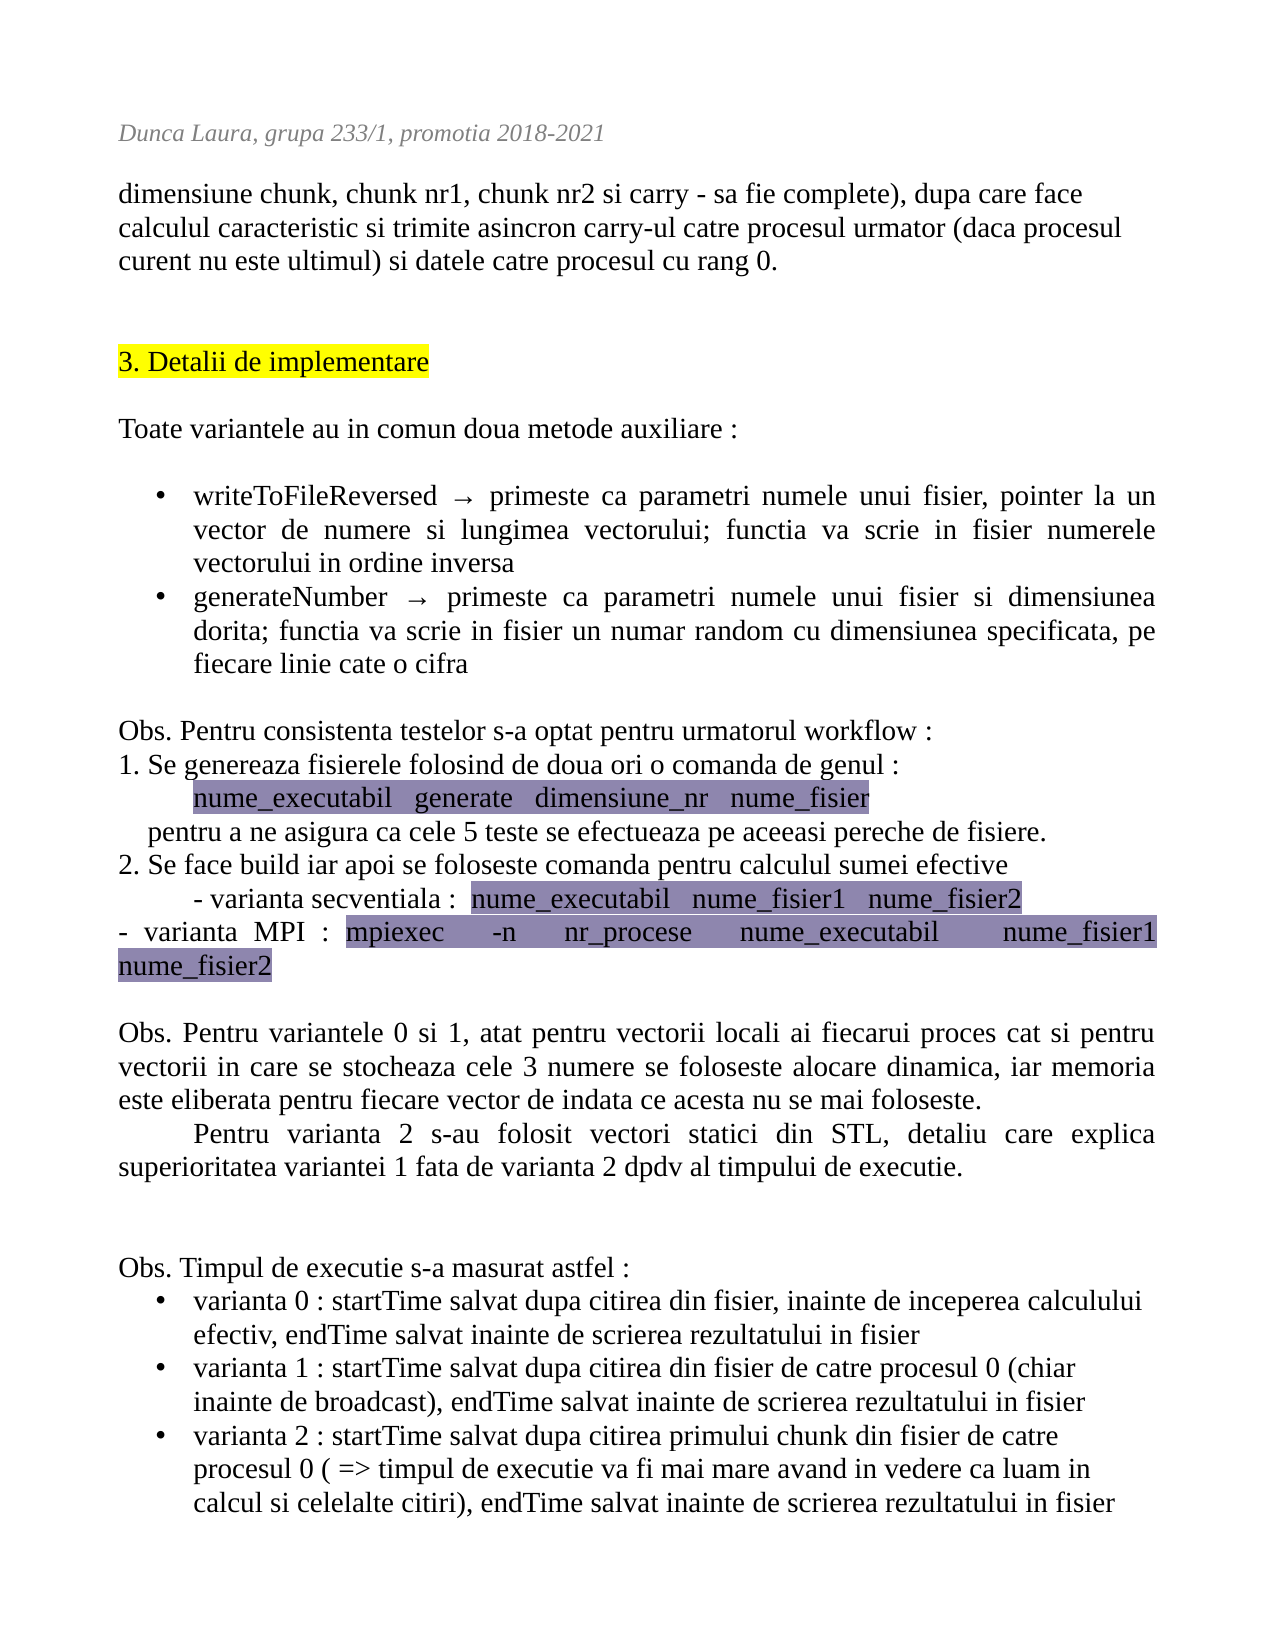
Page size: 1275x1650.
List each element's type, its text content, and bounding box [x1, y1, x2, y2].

list varianta 0 : startTime salvat dupa citirea din fisier, inainte de inceperea calculului efectiv, endTime salvat inainte de scrierea rezultatului in fisier [156, 1283, 1157, 1351]
text dimensiune chunk, chunk nr1, chunk nr2 si carry - sa fie complete), dupa care face calculul caracteristic si trimite asincron carry-ul catre procesul urmator (daca procesul curent nu este ultimul) si datele catre procesul cu rang 0. [118, 176, 1157, 277]
list varianta 1 : startTime salvat dupa citirea din fisier de catre procesul 0 (chiar inainte de broadcast), endTime salvat inainte de scrierea rezultatului in fisier [156, 1351, 1157, 1418]
text Pentru varianta 2 s-au folosit vectori statici din STL, detaliu care explica superioritatea variantei 1 fata de varianta 2 dpdv al timpului de executie. [118, 1116, 1157, 1183]
text - varianta secventiala : nume_executabil nume_fisier1 nume_fisier2 [118, 881, 1157, 914]
text nume_executabil generate dimensiune_nr nume_fisier [118, 780, 1157, 814]
text Toate variantele au in comun doua metode auxiliare : [118, 411, 1157, 445]
text - varianta MPI : mpiexec -n nr_procese nume_executabil nume_fisier1 nume_fisier2 [118, 914, 1157, 982]
text 1. Se genereaza fisierele folosind de doua ori o comanda de genul : [118, 747, 1157, 780]
list varianta 2 : startTime salvat dupa citirea primului chunk din fisier de catre procesul 0 ( => timpul de executie va fi mai mare avand in vedere ca luam in calcul si celelalte citiri), endTime salvat inainte de scrierea rezultatului in fisier [156, 1418, 1157, 1518]
list writeToFileReversed → primeste ca parametri numele unui fisier, pointer la un vector de numere si lungimea vectorului; functia va scrie in fisier numerele vectorului in ordine inversa [156, 478, 1157, 579]
list generateNumber → primeste ca parametri numele unui fisier si dimensiunea dorita; functia va scrie in fisier un numar random cu dimensiunea specificata, pe fiecare linie cate o cifra [156, 579, 1157, 680]
text pentru a ne asigura ca cele 5 teste se efectueaza pe aceeasi pereche de fisiere. [118, 814, 1157, 847]
text Obs. Pentru consistenta testelor s-a optat pentru urmatorul workflow : [118, 713, 1157, 747]
text Obs. Pentru variantele 0 si 1, atat pentru vectorii locali ai fiecarui proces cat si pentru vectorii in care se stocheaza cele 3 numere se foloseste alocare dinamica, iar memoria este eliberata pentru fiecare vector de indata ce acesta nu se mai foloseste. [118, 1015, 1157, 1116]
text Obs. Timpul de executie s-a masurat astfel : [118, 1250, 1157, 1283]
text 3. Detalii de implementare [118, 344, 1157, 378]
text 2. Se face build iar apoi se foloseste comanda pentru calculul sumei efective [118, 847, 1157, 881]
